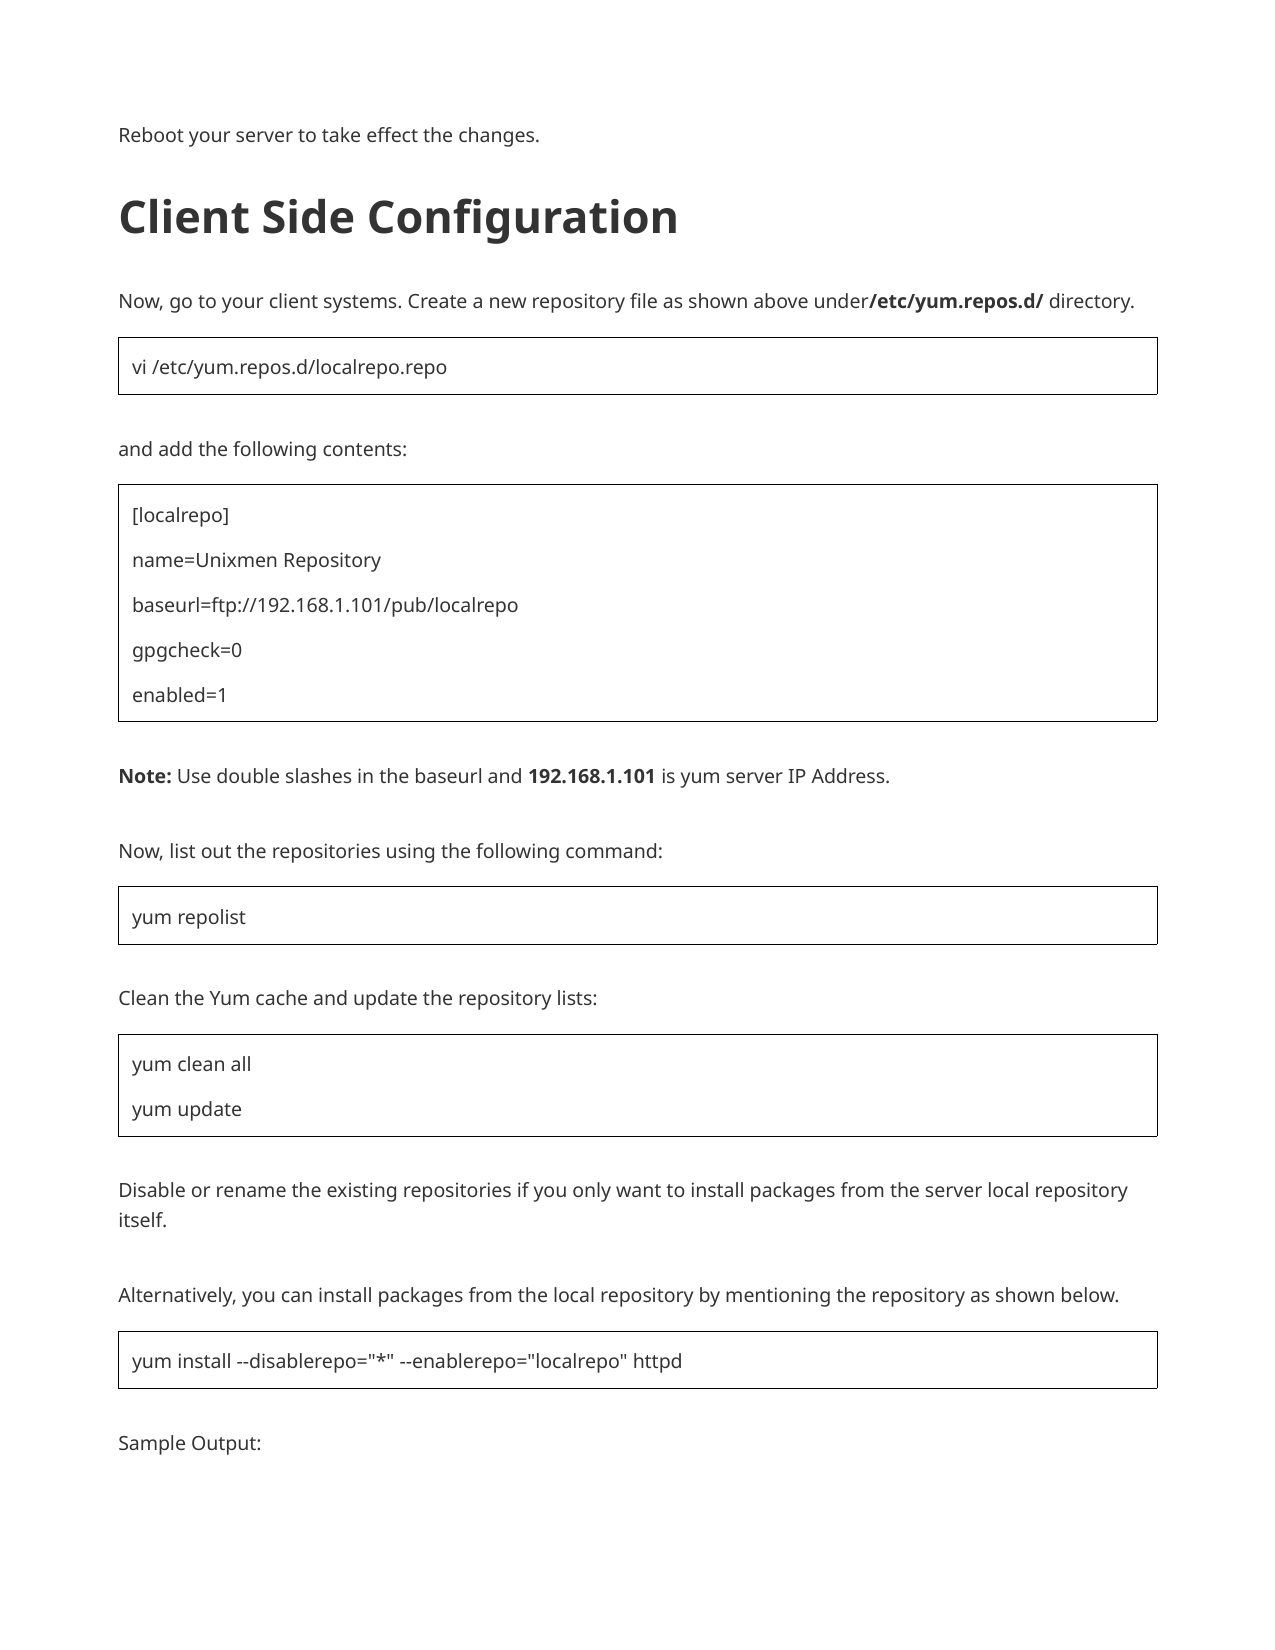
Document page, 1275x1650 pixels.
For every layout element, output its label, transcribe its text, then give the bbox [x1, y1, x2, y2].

text yum repolist [119, 887, 1157, 944]
text yum install --disablerepo="*" --enablerepo="localrepo" httpd [119, 1332, 1157, 1388]
text baseurl=ftp://192.168.1.101/pub/localrepo [119, 574, 1157, 618]
text enabled=1 [119, 664, 1157, 721]
text Now, go to your client systems. Create a new repository file as shown above under/etc/yum.repos.d/ directory. [118, 284, 1157, 314]
text Alternatively, you can install packages from the local repository by mentioning the repository as shown below. [118, 1278, 1157, 1308]
subtitle Client Side Configuration [118, 186, 1157, 247]
text vi /etc/yum.repos.d/localrepo.repo [119, 338, 1157, 394]
text Clean the Yum cache and update the repository lists: [118, 981, 1157, 1011]
text [localrepo] [119, 485, 1157, 528]
text Note: Use double slashes in the baseurl and 192.168.1.101 is yum server IP Address. [118, 759, 1157, 789]
text Reboot your server to take effect the changes. [118, 118, 1157, 148]
text Disable or rename the existing repositories if you only want to install packages from the server local repository itself. [118, 1173, 1157, 1233]
text Sample Output: [118, 1426, 1157, 1456]
text gpgcheck=0 [119, 619, 1157, 663]
text name=Unixmen Repository [119, 529, 1157, 573]
text yum update [119, 1079, 1157, 1136]
text and add the following contents: [118, 432, 1157, 462]
text yum clean all [119, 1035, 1157, 1077]
text Now, list out the repositories using the following command: [118, 834, 1157, 864]
